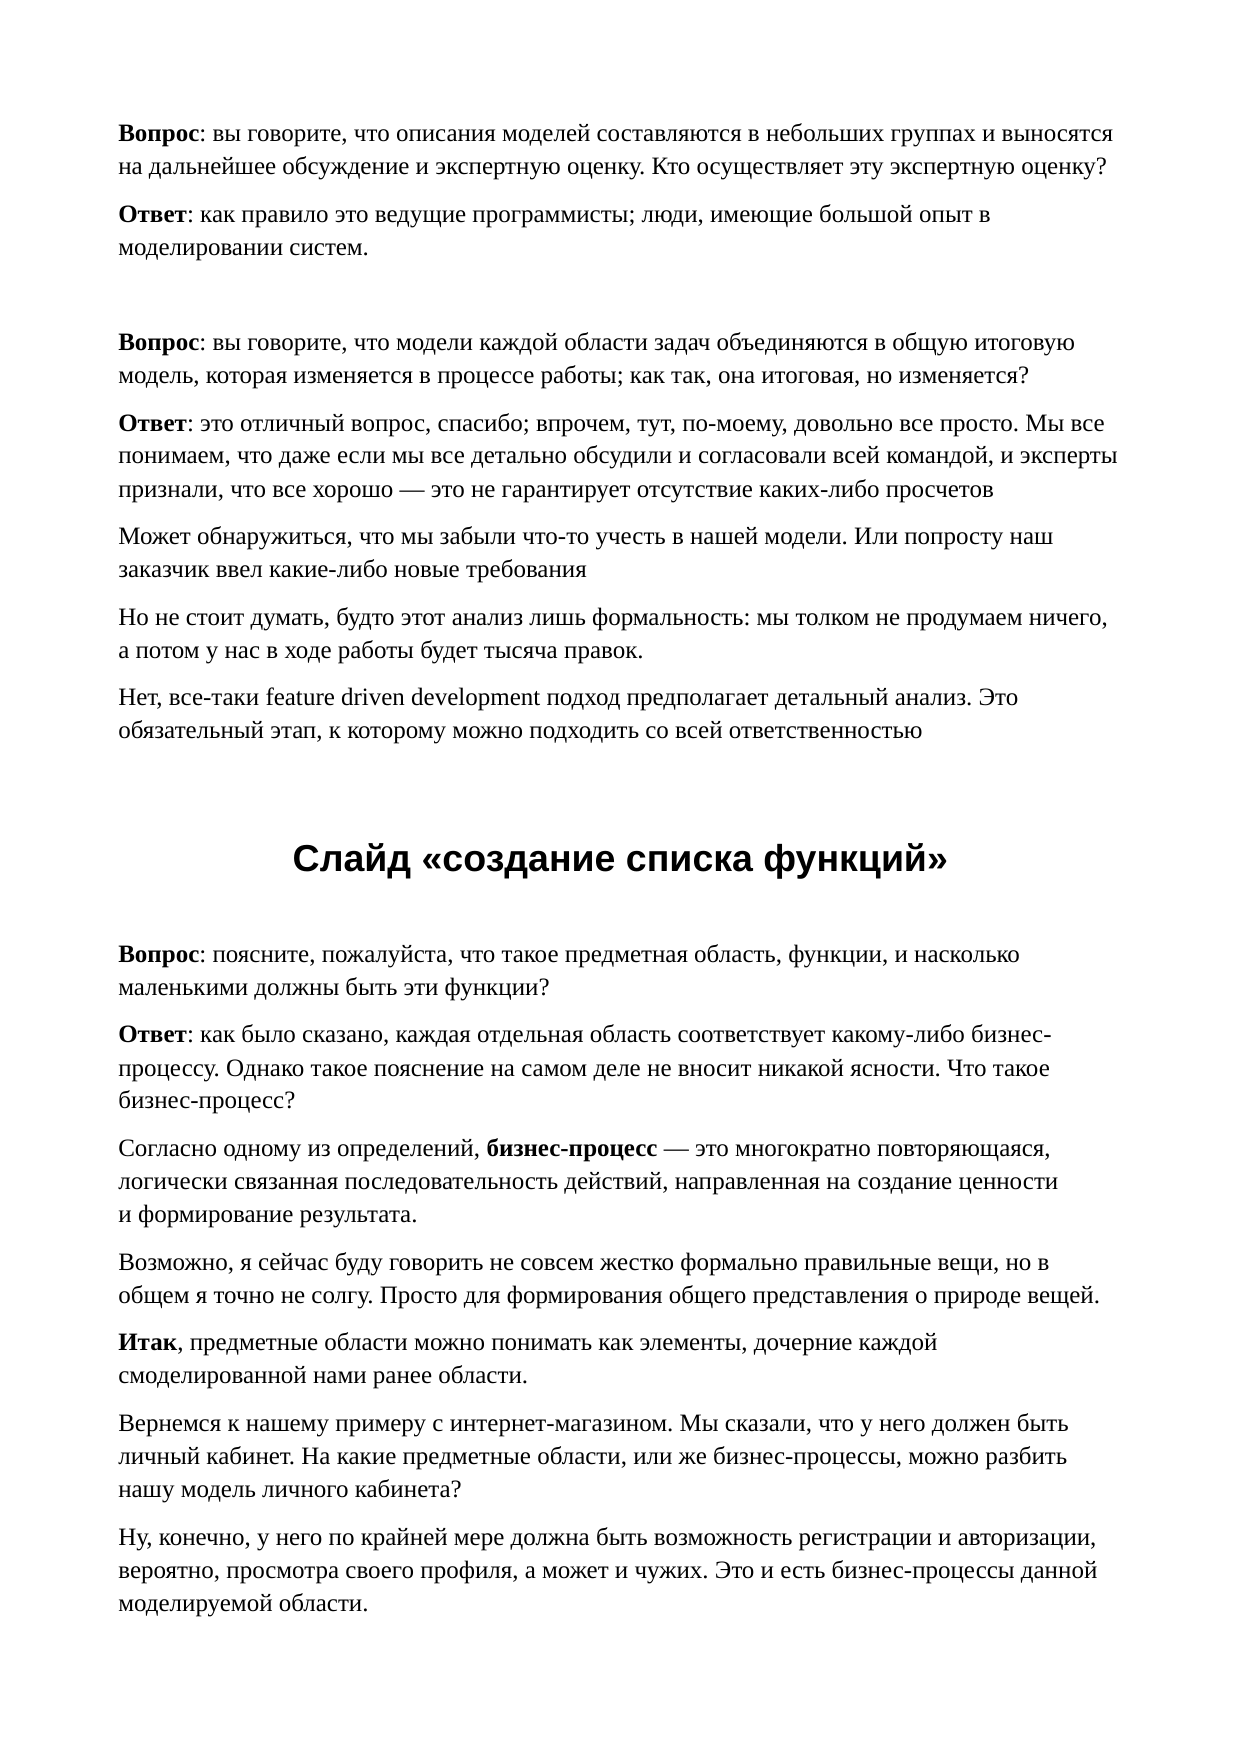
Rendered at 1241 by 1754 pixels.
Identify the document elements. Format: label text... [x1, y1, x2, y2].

text Ответ: это отличный вопрос, спасибо; впрочем, тут, по-моему, довольно все просто. Мы все понимаем, что даже если мы все детально обсудили и согласовали всей командой, и эксперты признали, что все хорошо — это не гарантирует отсутствие каких-либо просчетов [118, 408, 1122, 502]
text Вопрос: поясните, пожалуйста, что такое предметная область, функции, и насколько маленькими должны быть эти функции? [118, 939, 1122, 1001]
text Может обнаружиться, что мы забыли что-то учесть в нашей модели. Или попросту наш заказчик ввел какие-либо новые требования [118, 521, 1122, 583]
text Вопрос: вы говорите, что описания моделей составляются в небольших группах и выносятся на дальнейшее обсуждение и экспертную оценку. Кто осуществляет эту экспертную оценку? [118, 118, 1122, 180]
text Вернемся к нашему примеру с интернет-магазином. Мы сказали, что у него должен быть личный кабинет. На какие предметные области, или же бизнес-процессы, можно разбить нашу модель личного кабинета? [118, 1408, 1122, 1503]
text Ответ: как правило это ведущие программисты; люди, имеющие большой опыт в моделировании систем. [118, 199, 1122, 261]
text Вопрос: вы говорите, что модели каждой области задач объединяются в общую итоговую модель, которая изменяется в процессе работы; как так, она итоговая, но изменяется? [118, 327, 1122, 389]
text Ну, конечно, у него по крайней мере должна быть возможность регистрации и авторизации, вероятно, просмотра своего профиля, а может и чужих. Это и есть бизнес-процессы данной моделируемой области. [118, 1522, 1122, 1617]
text Согласно одному из определений, бизнес-процесс — это многократно повторяющаяся, логически связанная последовательность действий, направленная на создание ценности и формирование результата. [118, 1133, 1122, 1228]
text Итак, предметные области можно понимать как элементы, дочерние каждой смоделированной нами ранее области. [118, 1327, 1122, 1389]
subtitle Слайд «создание списка функций» [118, 836, 1122, 879]
text Но не стоит думать, будто этот анализ лишь формальность: мы толком не продумаем ничего, а потом у нас в ходе работы будет тысяча правок. [118, 602, 1122, 664]
text Нет, все-таки feature driven development подход предполагает детальный анализ. Это обязательный этап, к которому можно подходить со всей ответственностью [118, 682, 1122, 744]
text Возможно, я сейчас буду говорить не совсем жестко формально правильные вещи, но в общем я точно не солгу. Просто для формирования общего представления о природе вещей. [118, 1247, 1122, 1309]
text Ответ: как было сказано, каждая отдельная область соответствует какому-либо бизнес-процессу. Однако такое пояснение на самом деле не вносит никакой ясности. Что такое бизнес-процесс? [118, 1019, 1122, 1114]
